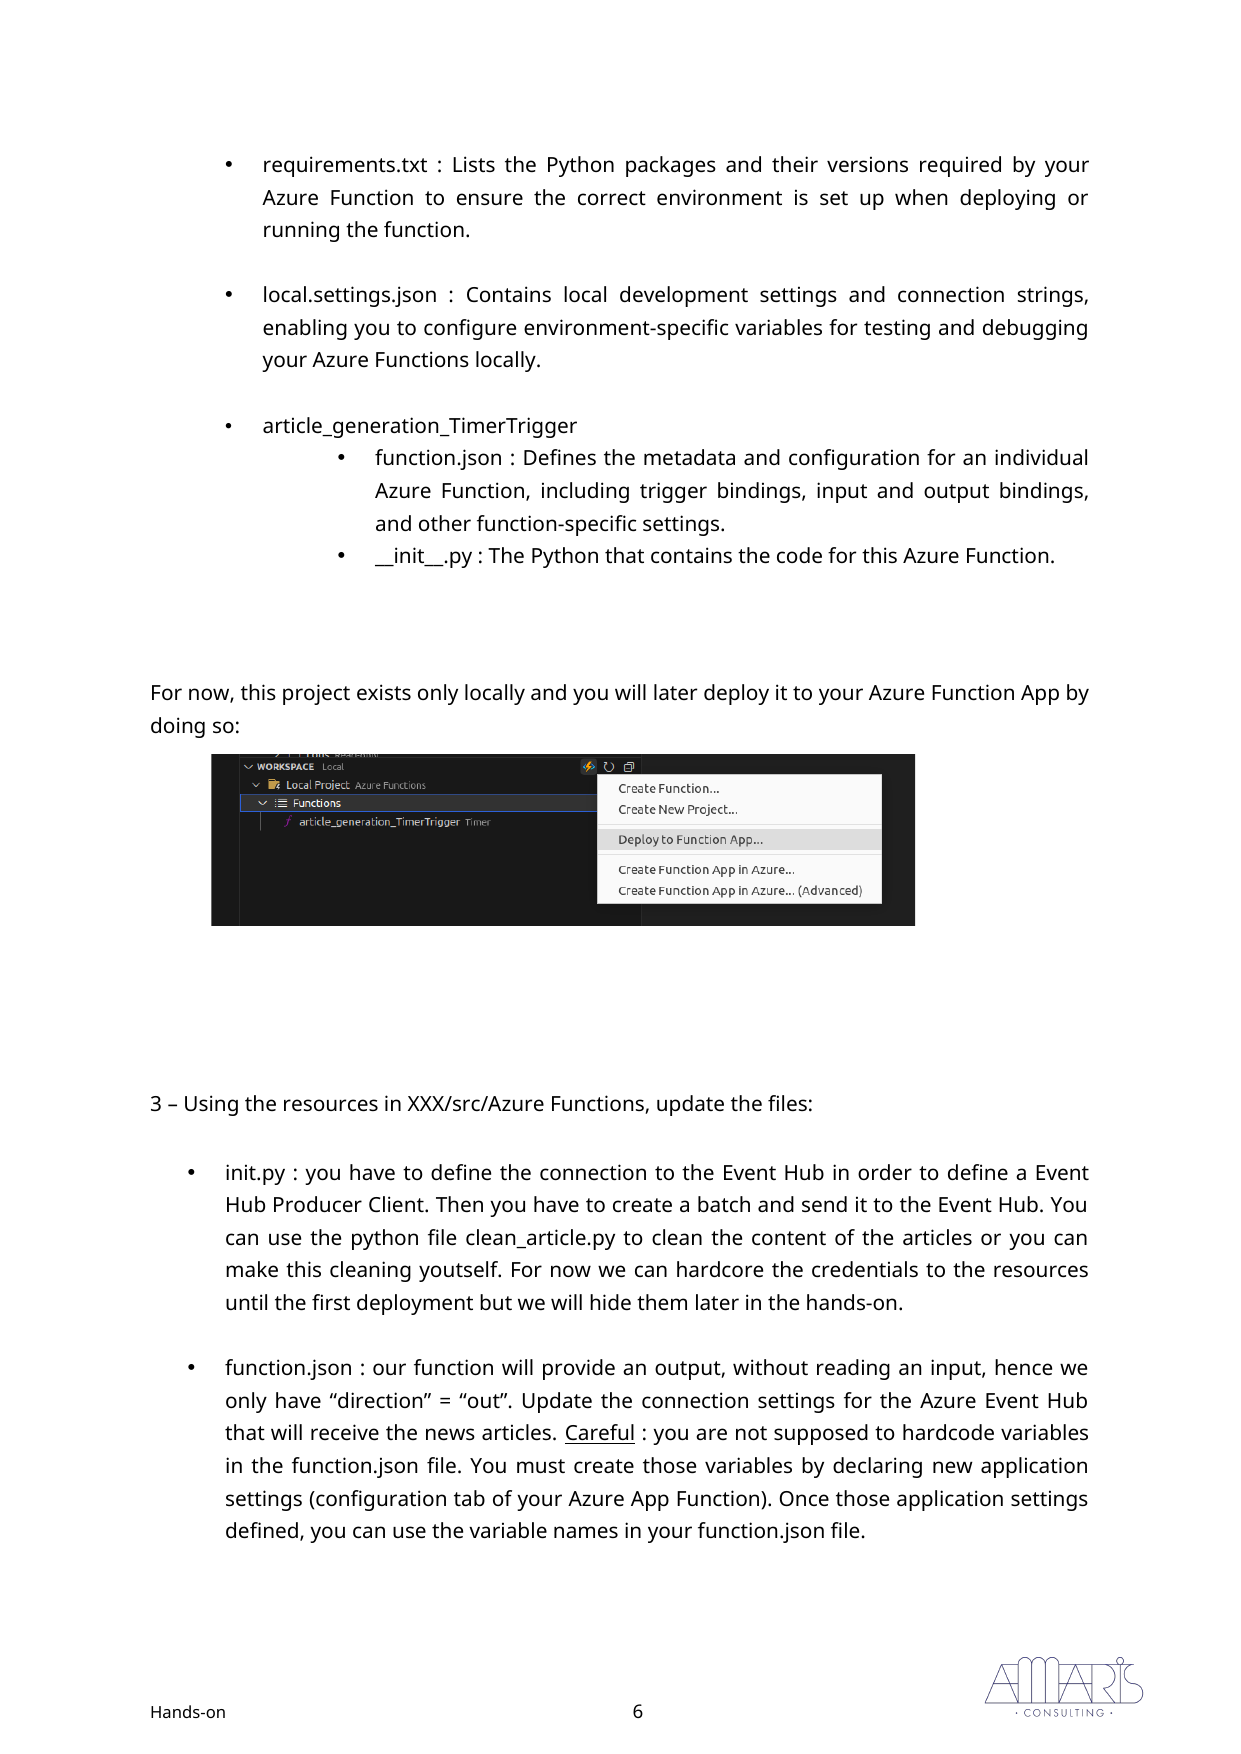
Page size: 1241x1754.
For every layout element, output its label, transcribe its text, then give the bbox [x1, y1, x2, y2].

picture [981, 1654, 1146, 1719]
subtitle function.json : our function will provide an output, without reading an input, hence we only have “direction” = “out”. Update the connection settings for the Azure Event Hub that will receive the news articles. Careful : you are not supposed to hardcode variables in the function.json file. You must create those variables by declaring new application settings (configuration tab of your Azure App Function). Once those application settings defined, you can use the variable names in your function.json file. [187, 1353, 1090, 1545]
subtitle local.settings.json : Contains local development settings and connection strings, enabling you to configure environment-specific variables for testing and debugging your Azure Functions locally. [225, 280, 1090, 374]
subtitle __init__.py : The Python that contains the code for this Azure Function. [337, 541, 1090, 570]
subtitle 3 – Using the resources in XXX/src/Azure Functions, update the files: [150, 1089, 1090, 1118]
subtitle article_generation_TimerTrigger [225, 411, 1090, 439]
subtitle requirements.txt : Lists the Python packages and their versions required by your Azure Function to ensure the correct environment is set up when deploying or running the function. [225, 150, 1090, 244]
picture [211, 784, 317, 926]
subtitle init.py : you have to define the connection to the Event Hub in order to define a Event Hub Producer Client. Then you have to create a batch and send it to the Event Hub. You can use the python file clean_article.py to clean the content of the articles or you can make this cleaning youtself. For now we can hardcore the credentials to the resources until the first deployment but we will hide them later in the hands-on. [187, 1158, 1090, 1317]
subtitle function.json : Defines the metadata and configuration for an individual Azure Function, including trigger bindings, input and output bindings, and other function-specific settings. [337, 443, 1090, 537]
subtitle For now, this project exists only locally and you will later deploy it to your Azure Function App by doing so: [150, 678, 1090, 739]
